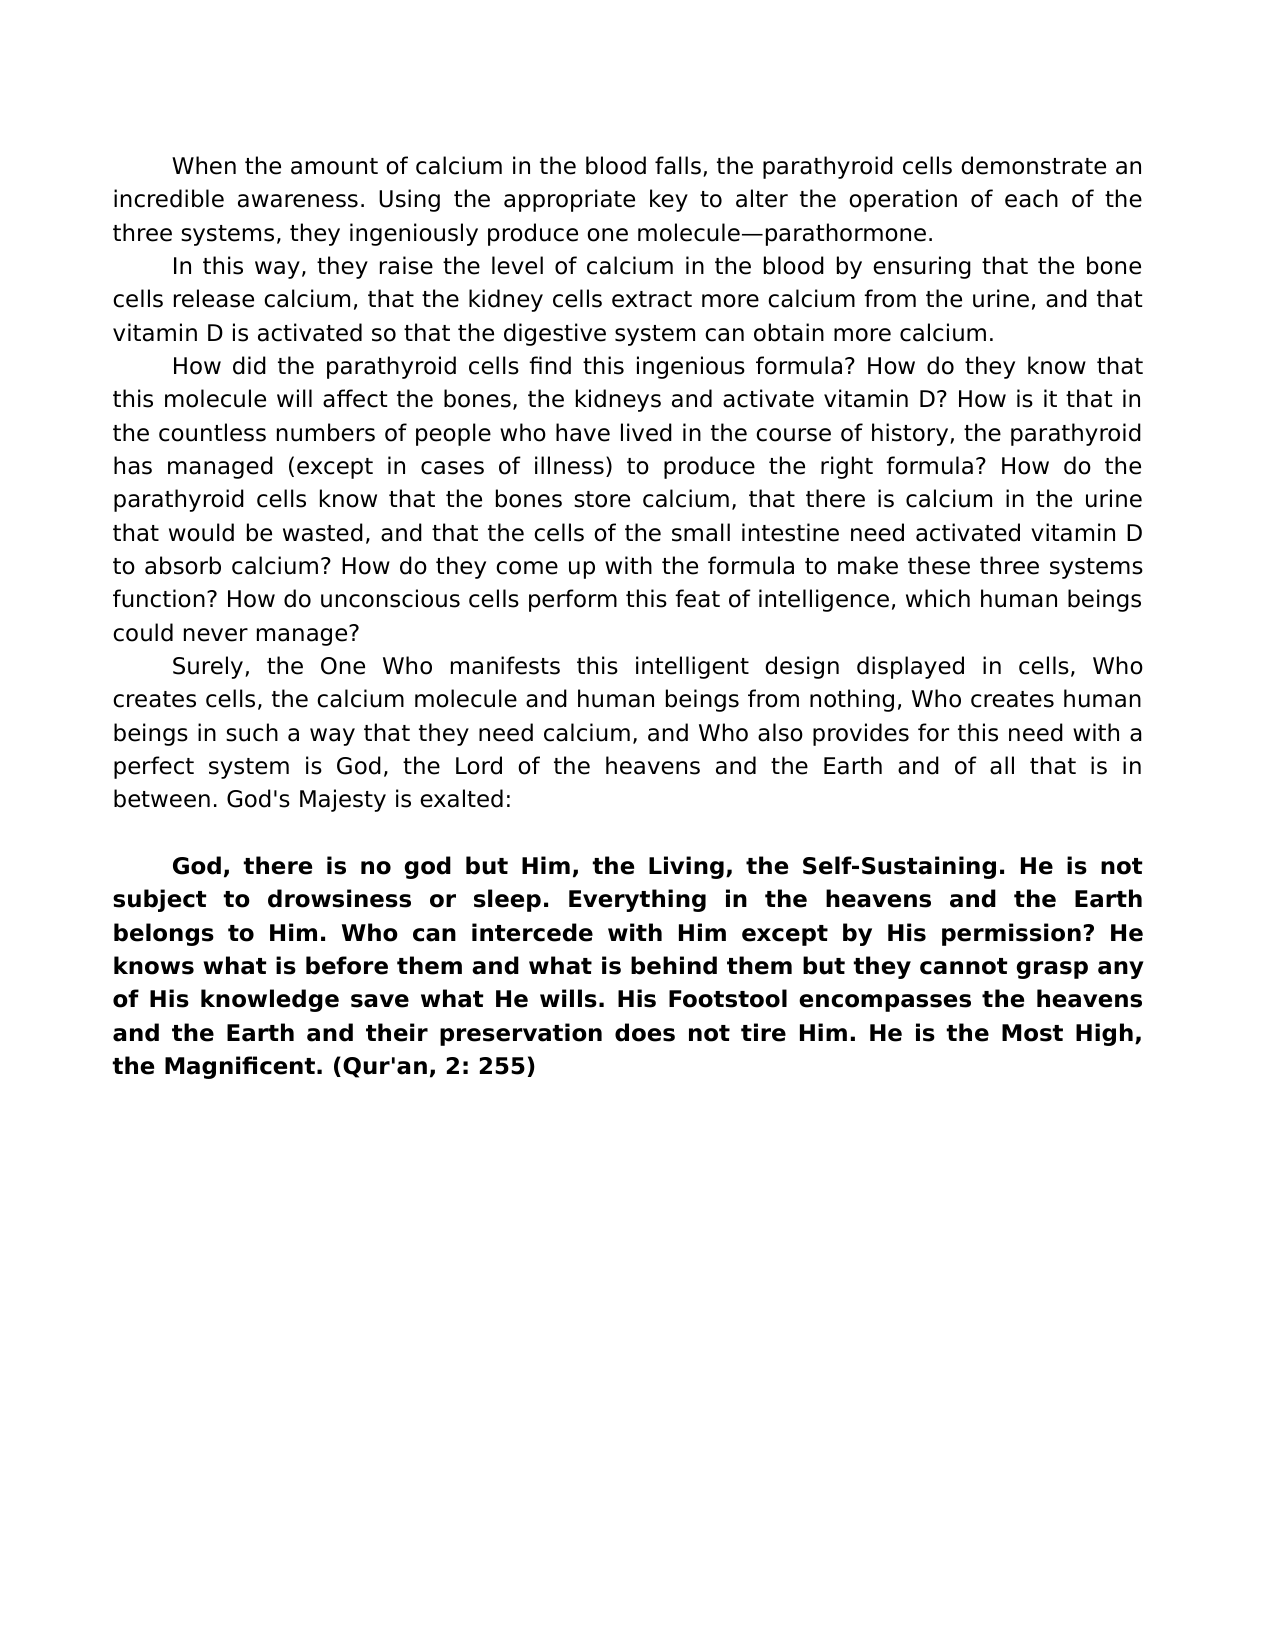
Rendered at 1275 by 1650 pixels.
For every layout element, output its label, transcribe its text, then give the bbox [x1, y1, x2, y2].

text When the amount of calcium in the blood falls, the parathyroid cells demonstrate an incredible awareness. Using the appropriate key to alter the operation of each of the three systems, they ingeniously produce one molecule—parathormone. [112, 148, 1145, 248]
text In this way, they raise the level of calcium in the blood by ensuring that the bone cells release calcium, that the kidney cells extract more calcium from the urine, and that vitamin D is activated so that the digestive system can obtain more calcium. [112, 248, 1145, 348]
text Surely, the One Who manifests this intelligent design displayed in cells, Who creates cells, the calcium molecule and human beings from nothing, Who creates human beings in such a way that they need calcium, and Who also provides for this need with a perfect system is God, the Lord of the heavens and the Earth and of all that is in between. God's Majesty is exalted: [112, 648, 1145, 814]
text God, there is no god but Him, the Living, the Self-Sustaining. He is not subject to drowsiness or sleep. Everything in the heavens and the Earth belongs to Him. Who can intercede with Him except by His permission? He knows what is before them and what is behind them but they cannot grasp any of His knowledge save what He wills. His Footstool encompasses the heavens and the Earth and their preservation does not tire Him. He is the Most High, the Magnificent. (Qur'an, 2: 255) [112, 848, 1145, 1081]
text How did the parathyroid cells find this ingenious formula? How do they know that this molecule will affect the bones, the kidneys and activate vitamin D? How is it that in the countless numbers of people who have lived in the course of history, the parathyroid has managed (except in cases of illness) to produce the right formula? How do the parathyroid cells know that the bones store calcium, that there is calcium in the urine that would be wasted, and that the cells of the small intestine need activated vitamin D to absorb calcium? How do they come up with the formula to make these three systems function? How do unconscious cells perform this feat of intelligence, which human beings could never manage? [112, 348, 1145, 648]
